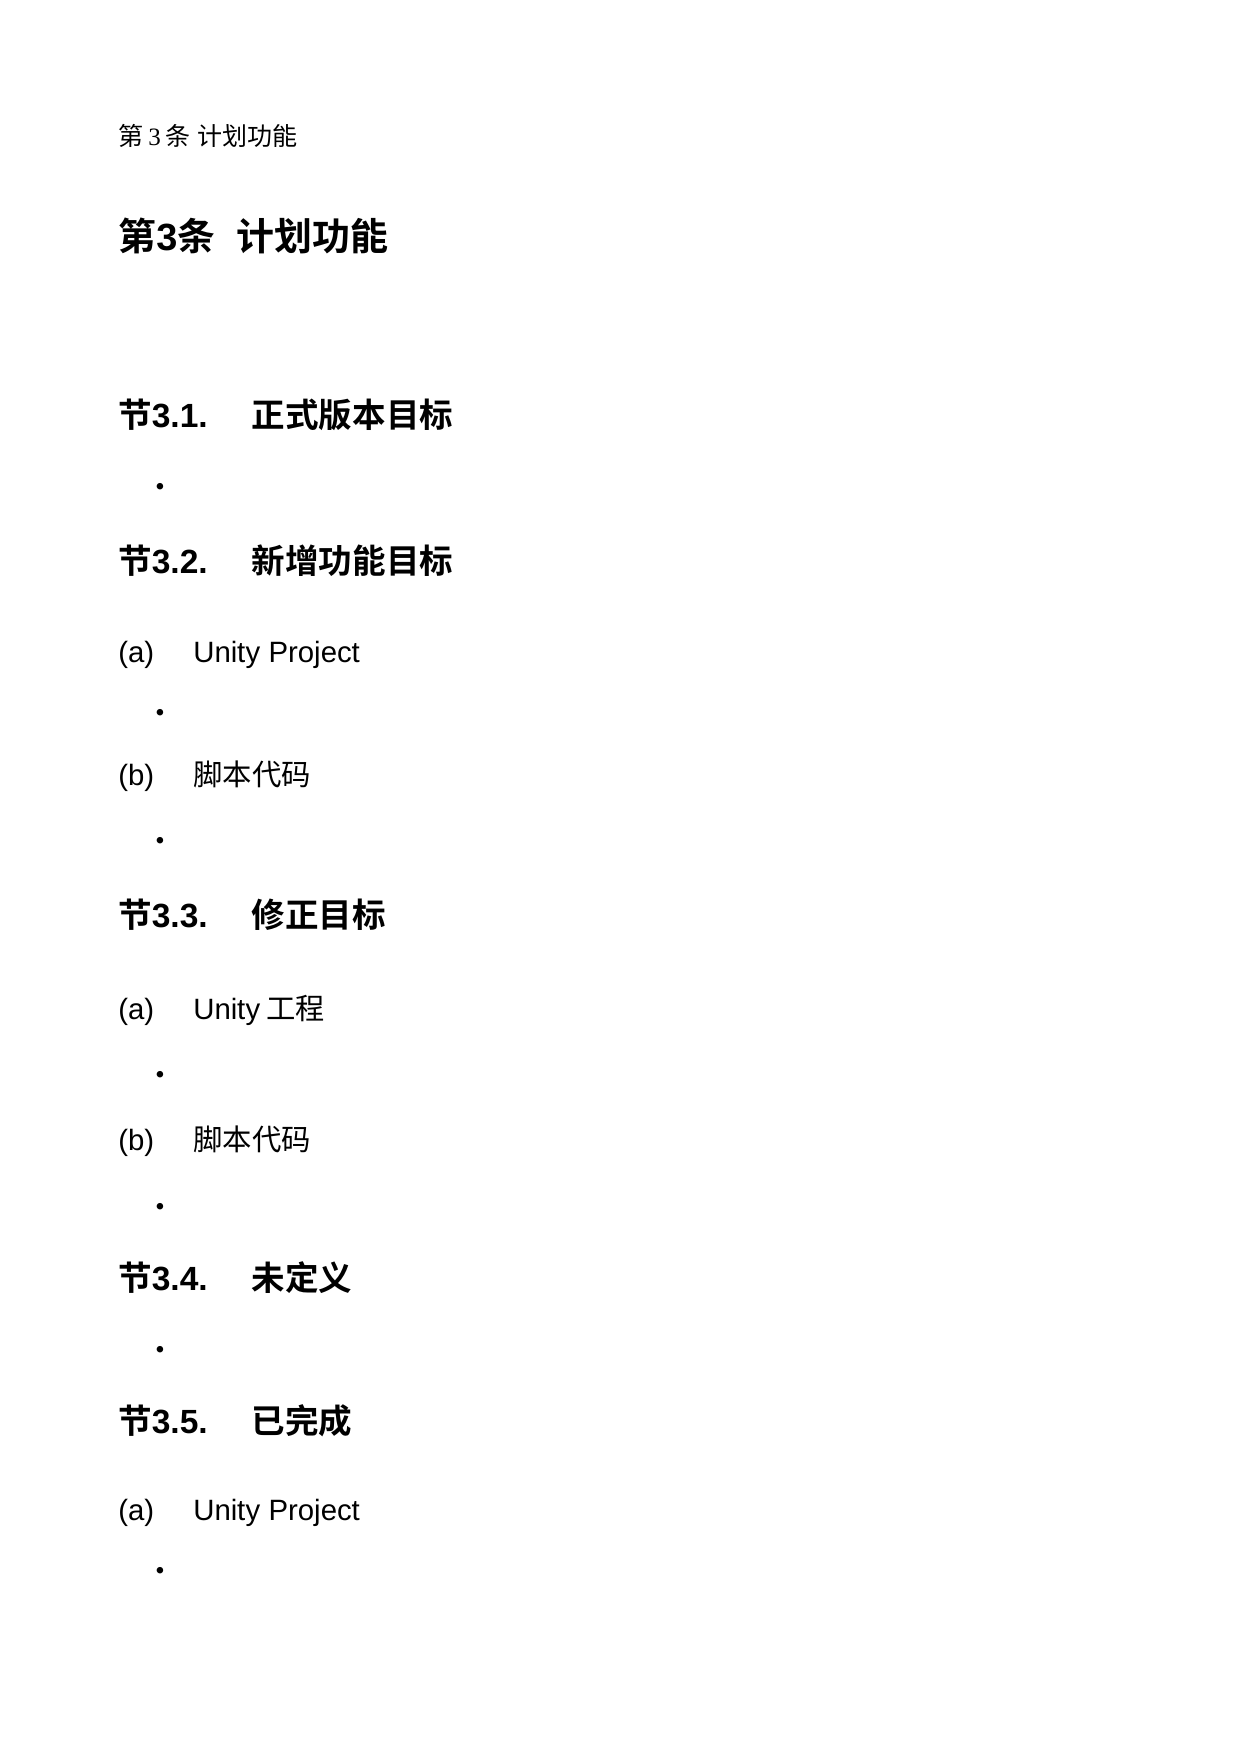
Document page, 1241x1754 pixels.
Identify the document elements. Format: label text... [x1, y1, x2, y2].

subtitle 修正目标 [118, 888, 1122, 937]
subtitle Unity工程 [118, 988, 1122, 1028]
subtitle Unity Project [118, 634, 1122, 668]
subtitle 已完成 [118, 1398, 1122, 1443]
subtitle 脚本代码 [118, 753, 1122, 793]
subtitle Unity Project [118, 1493, 1122, 1527]
subtitle 正式版本目标 [118, 391, 1122, 437]
subtitle 新增功能目标 [118, 534, 1122, 583]
subtitle 脚本代码 [118, 1116, 1122, 1159]
subtitle 计划功能 [118, 207, 1122, 262]
subtitle 未定义 [118, 1254, 1122, 1300]
